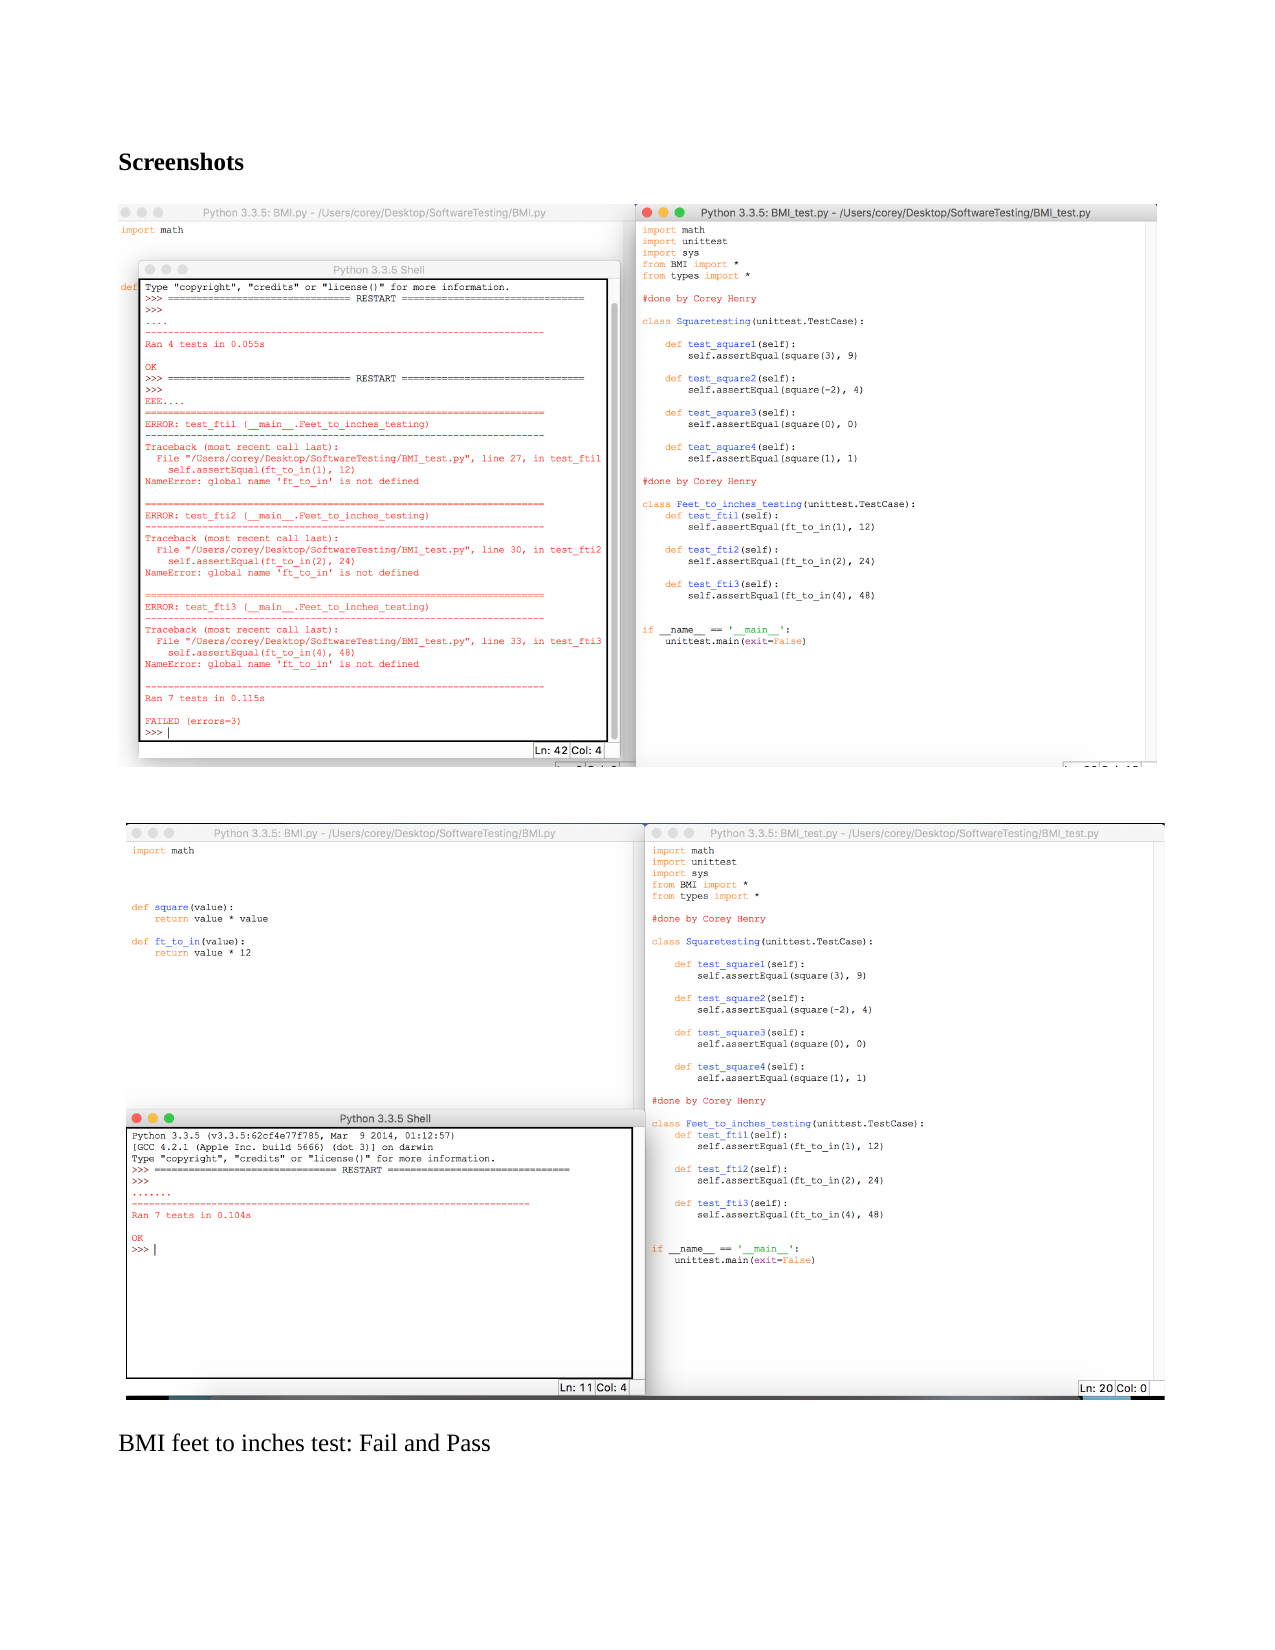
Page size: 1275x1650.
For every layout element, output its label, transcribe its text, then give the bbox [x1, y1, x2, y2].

picture [118, 204, 1157, 767]
text BMI feet to inches test: Fail and Pass [118, 1428, 1157, 1457]
picture [126, 823, 1165, 1400]
text Screenshots [118, 147, 1157, 176]
